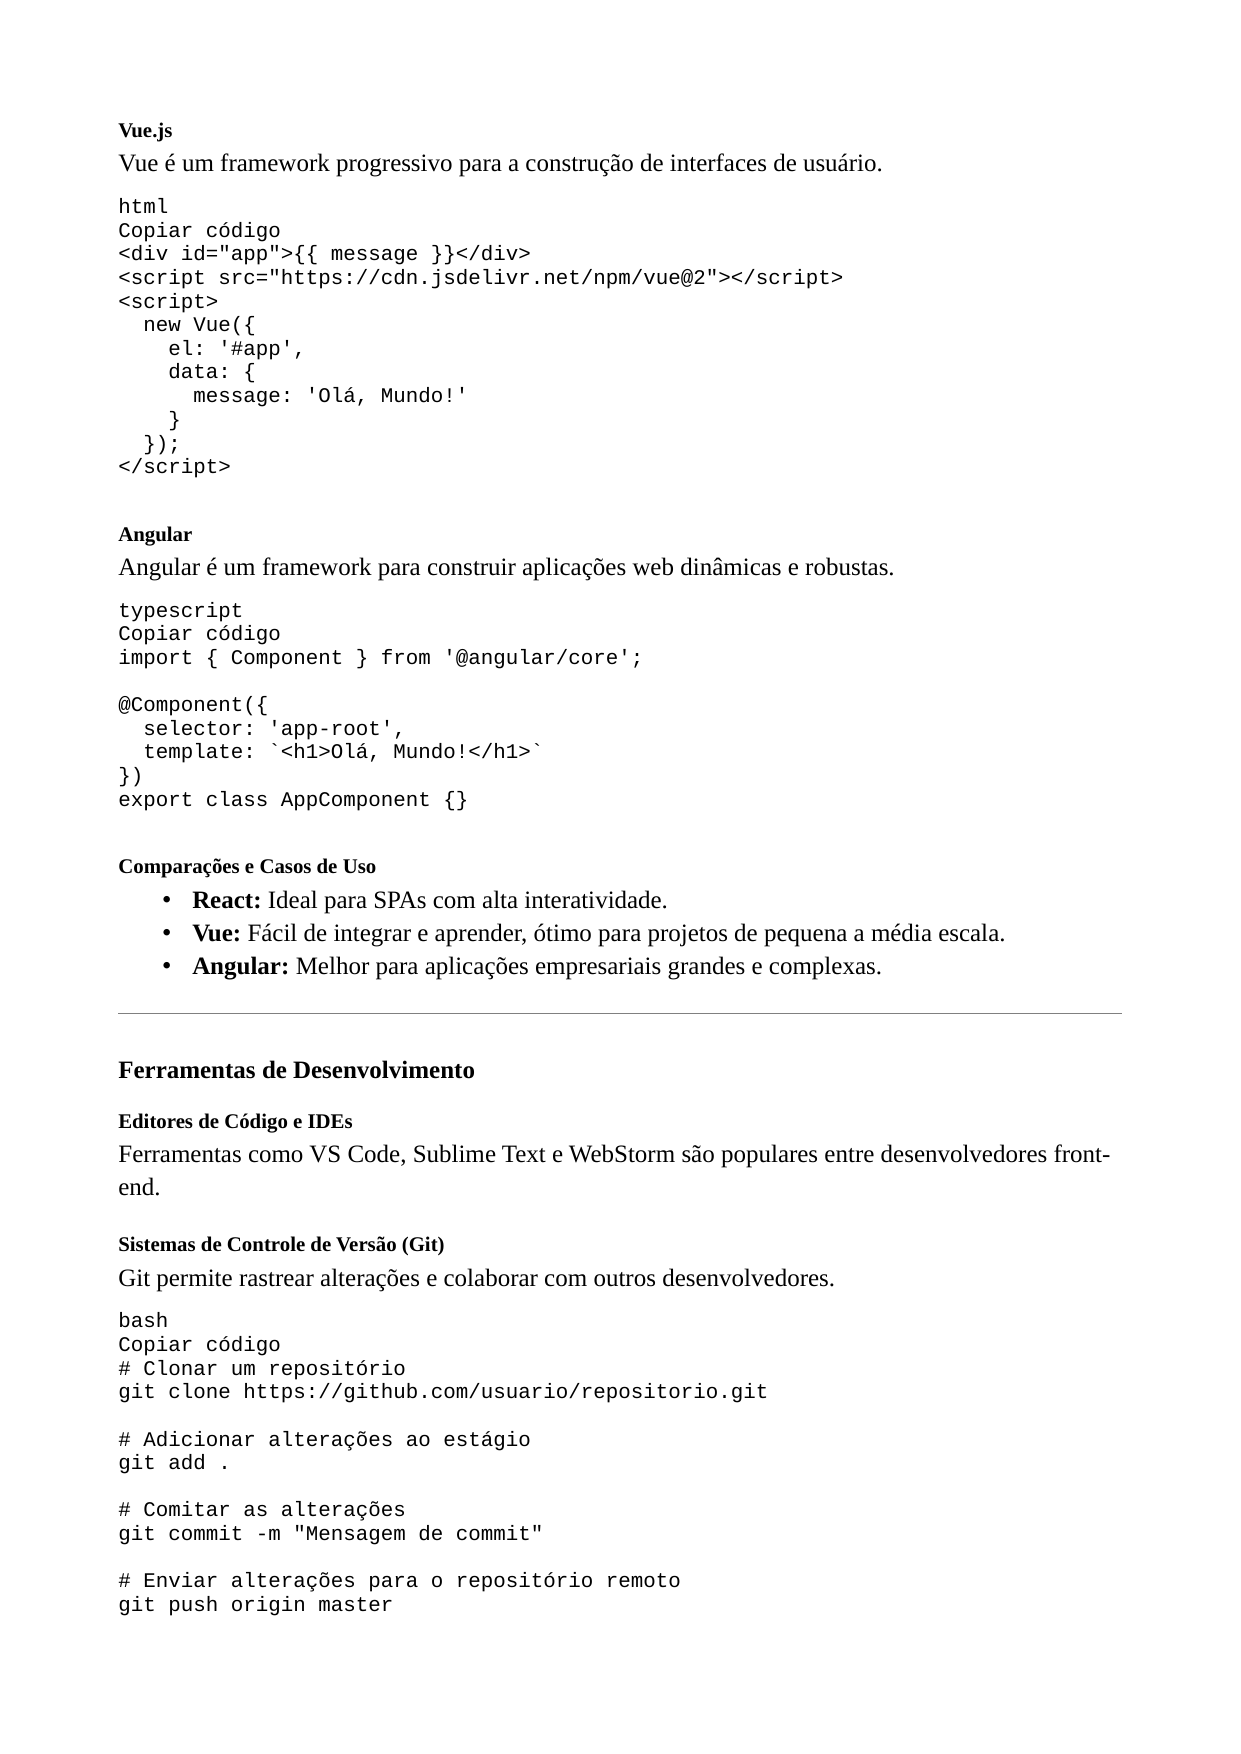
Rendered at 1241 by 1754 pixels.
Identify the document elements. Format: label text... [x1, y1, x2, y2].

subtitle Editores de Código e IDEs [118, 1109, 1122, 1133]
text # Enviar alterações para o repositório remoto [118, 1570, 1122, 1594]
text export class AppComponent {} [118, 789, 1122, 812]
list Vue: Fácil de integrar e aprender, ótimo para projetos de pequena a média escala. [162, 918, 1122, 947]
text typescript [118, 600, 1122, 623]
text Copiar código [118, 220, 1122, 243]
text git add . [118, 1452, 1122, 1476]
text Vue é um framework progressivo para a construção de interfaces de usuário. [118, 148, 1122, 177]
text git push origin master [118, 1594, 1122, 1618]
text new Vue({ [118, 314, 1122, 338]
text </script> [118, 456, 1122, 480]
list Angular: Melhor para aplicações empresariais grandes e complexas. [162, 951, 1122, 979]
subtitle Ferramentas de Desenvolvimento [118, 1055, 1122, 1084]
text @Component({ [118, 694, 1122, 718]
subtitle Vue.js [118, 118, 1122, 142]
text import { Component } from '@angular/core'; [118, 647, 1122, 671]
text # Adicionar alterações ao estágio [118, 1428, 1122, 1452]
text Copiar código [118, 1334, 1122, 1358]
text } [118, 409, 1122, 432]
text selector: 'app-root', [118, 718, 1122, 742]
text <script> [118, 291, 1122, 314]
text Ferramentas como VS Code, Sublime Text e WebStorm são populares entre desenvolvedores front-end. [118, 1139, 1122, 1201]
list React: Ideal para SPAs com alta interatividade. [162, 885, 1122, 913]
text Angular é um framework para construir aplicações web dinâmicas e robustas. [118, 552, 1122, 581]
subtitle Comparações e Casos de Uso [118, 854, 1122, 878]
text <script src="https://cdn.jsdelivr.net/npm/vue@2"></script> [118, 267, 1122, 291]
text Copiar código [118, 623, 1122, 647]
text message: 'Olá, Mundo!' [118, 385, 1122, 409]
text # Clonar um repositório [118, 1358, 1122, 1381]
text # Comitar as alterações [118, 1499, 1122, 1523]
subtitle Angular [118, 522, 1122, 546]
text }); [118, 432, 1122, 456]
subtitle Sistemas de Controle de Versão (Git) [118, 1232, 1122, 1256]
text }) [118, 765, 1122, 789]
text git clone https://github.com/usuario/repositorio.git [118, 1381, 1122, 1405]
text el: '#app', [118, 338, 1122, 362]
text <div id="app">{{ message }}</div> [118, 243, 1122, 267]
text template: `<h1>Olá, Mundo!</h1>` [118, 742, 1122, 765]
text Git permite rastrear alterações e colaborar com outros desenvolvedores. [118, 1263, 1122, 1291]
text git commit -m "Mensagem de commit" [118, 1523, 1122, 1547]
text bash [118, 1310, 1122, 1334]
text data: { [118, 362, 1122, 385]
text html [118, 196, 1122, 220]
